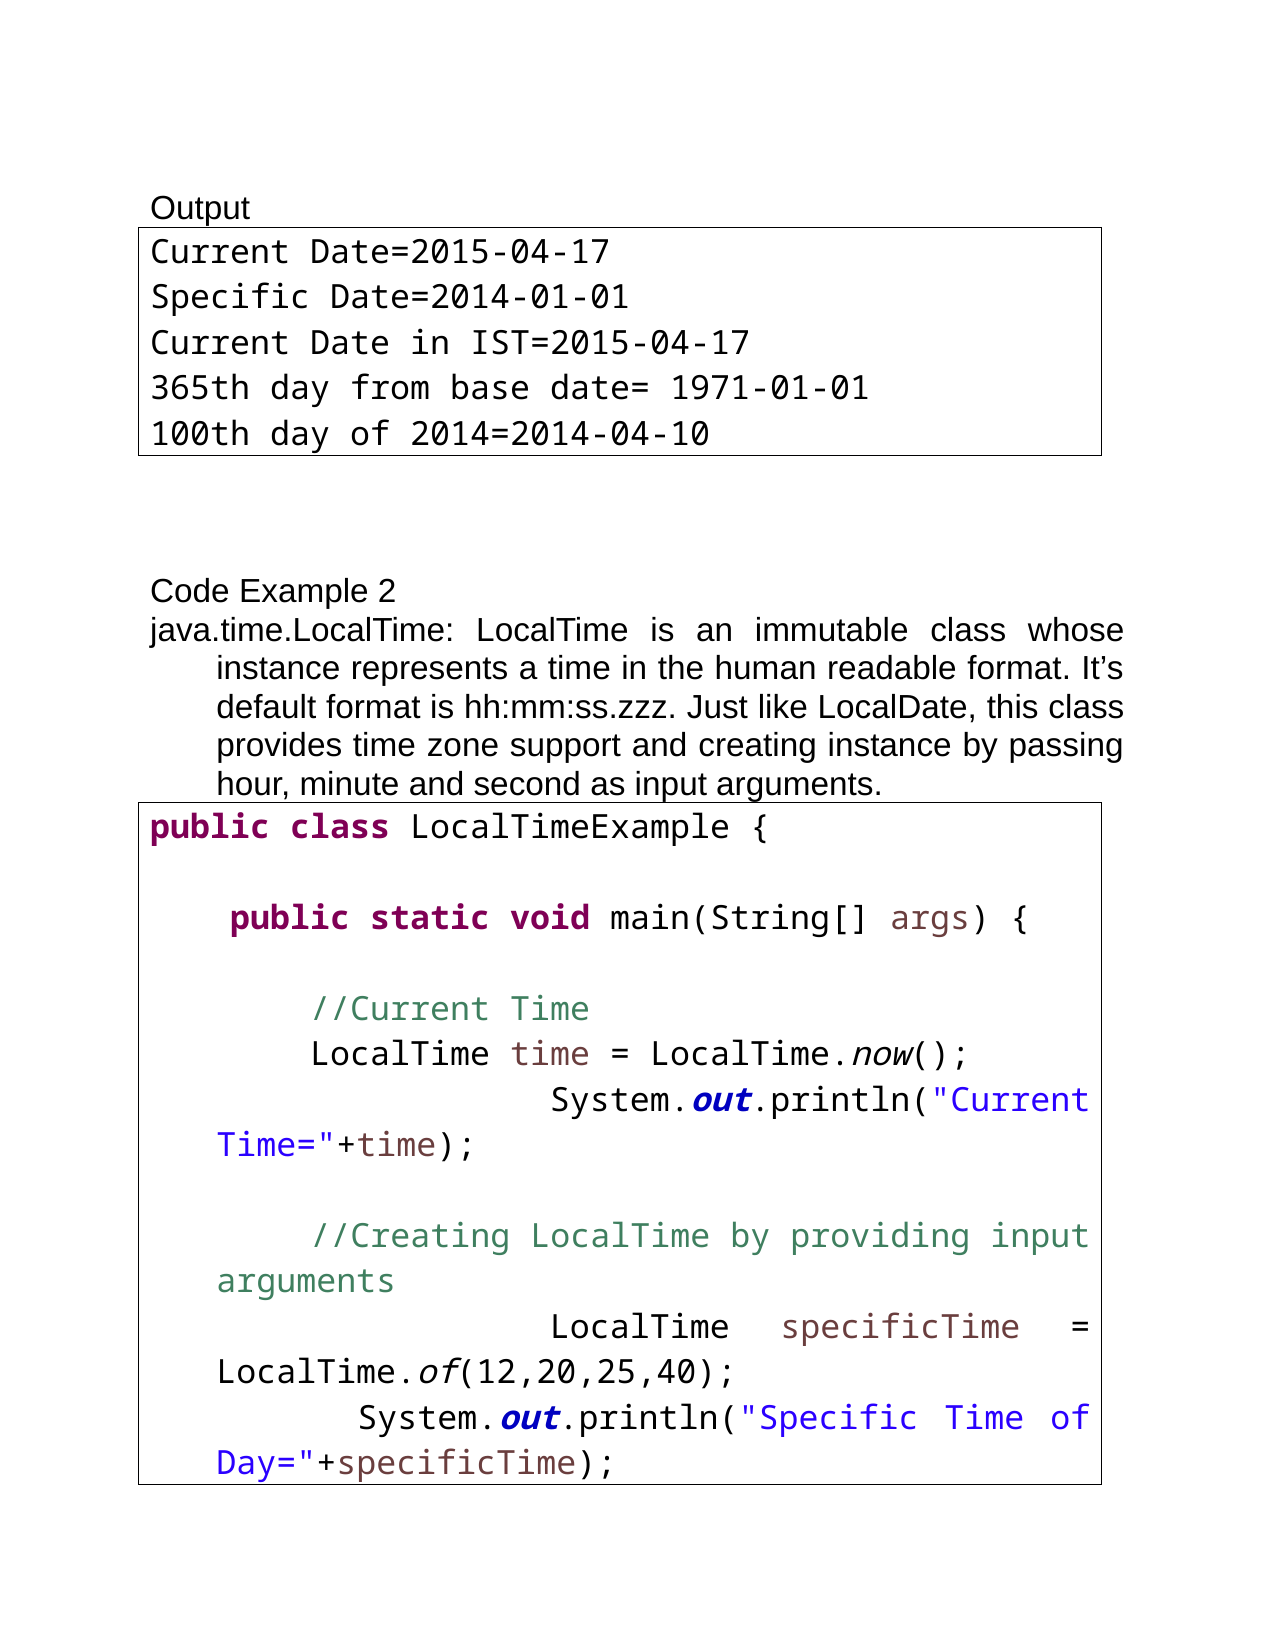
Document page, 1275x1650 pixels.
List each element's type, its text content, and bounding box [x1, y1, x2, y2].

text Output [150, 188, 1125, 227]
table_header public class LocalTimeExample { public static void main(String[] args) { //Current Time LocalTime time = LocalTime.now(); System.out.println("Current Time="+time); //Creating LocalTime by providing input arguments LocalTime specificTime = LocalTime.of(12,20,25,40); System.out.println("Specific Time of Day="+specificTime); [139, 803, 1101, 1484]
text java.time.LocalTime: LocalTime is an immutable class whose instance represents a time in the human readable format. It’s default format is hh:mm:ss.zzz. Just like LocalDate, this class provides time zone support and creating instance by passing hour, minute and second as input arguments. [150, 610, 1125, 802]
table_header Current Date=2015-04-17 Specific Date=2014-01-01 Current Date in IST=2015-04-17 365th day from base date= 1971-01-01 100th day of 2014=2014-04-10 [139, 228, 1101, 455]
text Code Example 2 [150, 571, 1125, 610]
